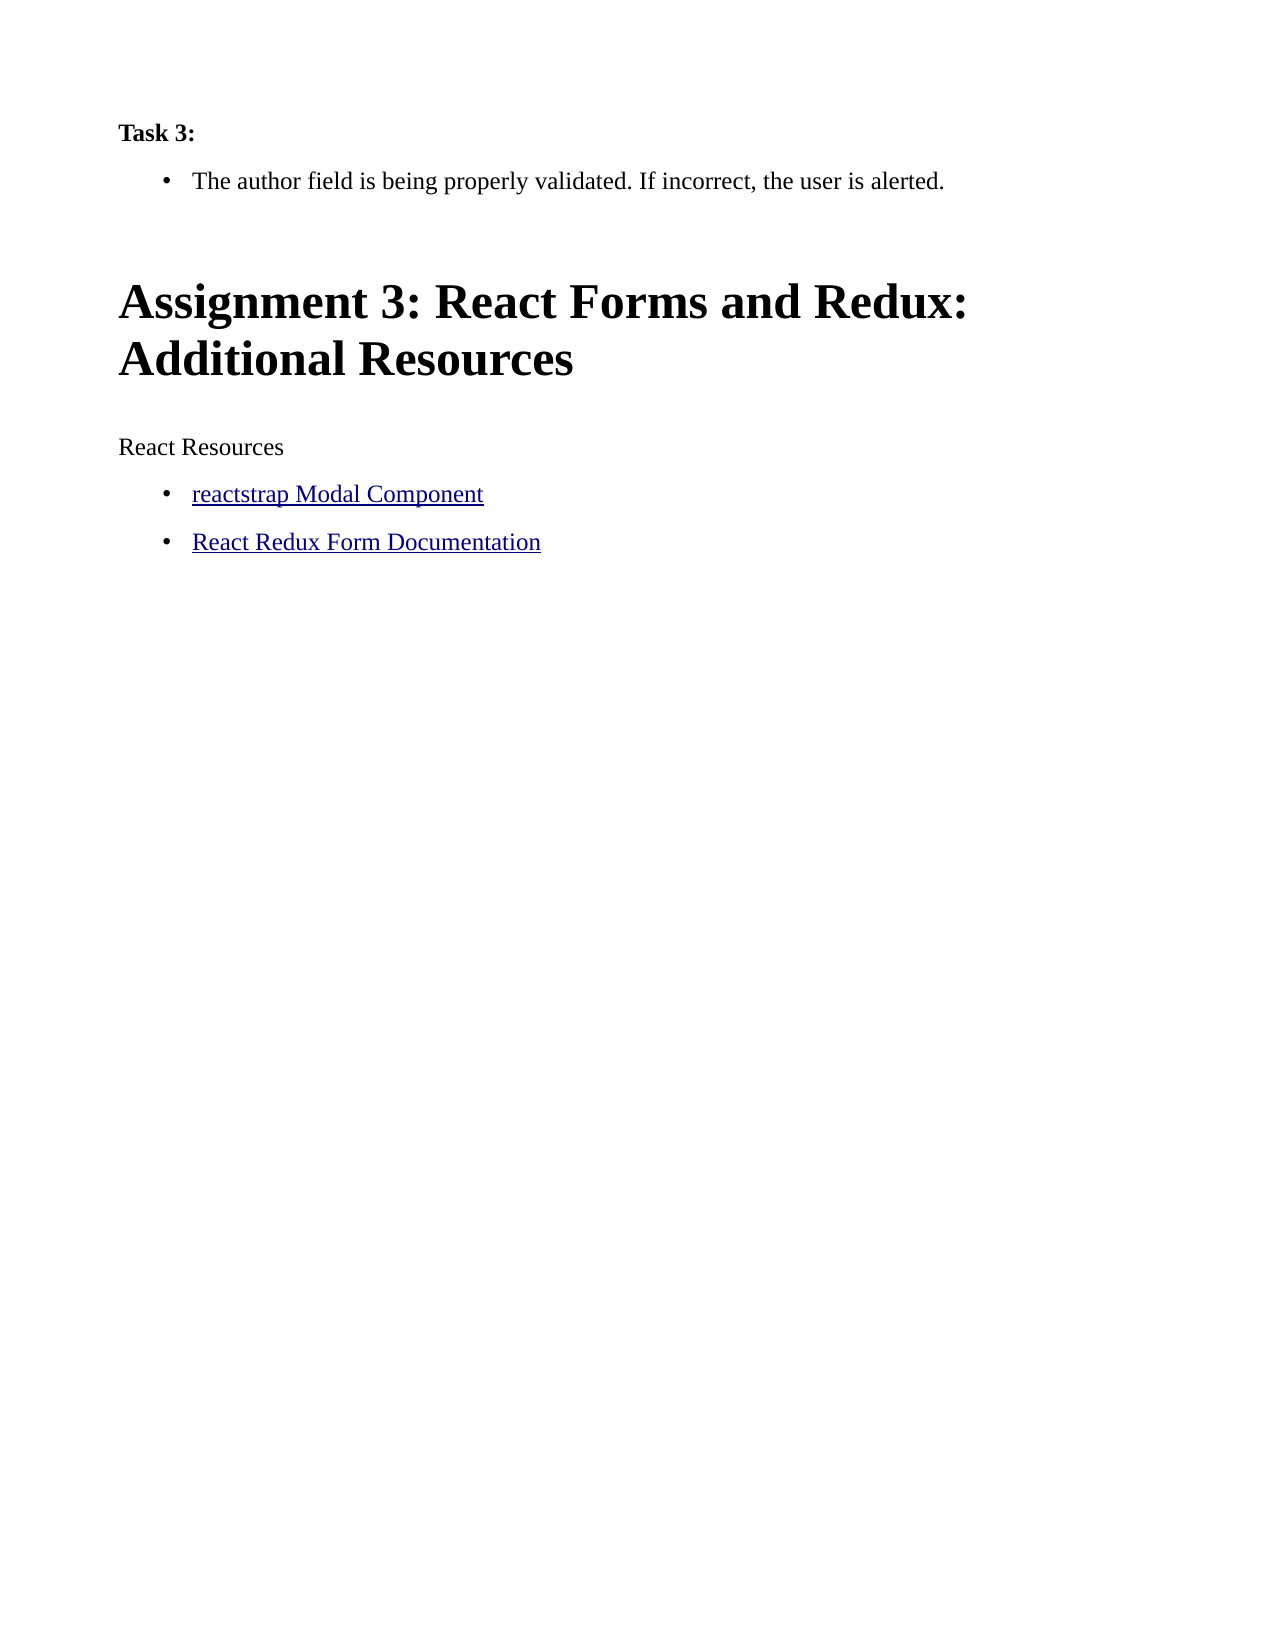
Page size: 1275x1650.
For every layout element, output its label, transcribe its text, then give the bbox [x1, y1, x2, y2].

list reactstrap Modal Component [162, 479, 1157, 508]
subtitle Assignment 3: React Forms and Redux: Additional Resources [118, 271, 1157, 386]
list React Redux Form Documentation [162, 527, 1157, 556]
text Task 3: [118, 118, 1157, 147]
text React Resources [118, 399, 1157, 461]
list The author field is being properly validated. If incorrect, the user is alerted. [162, 166, 1157, 194]
